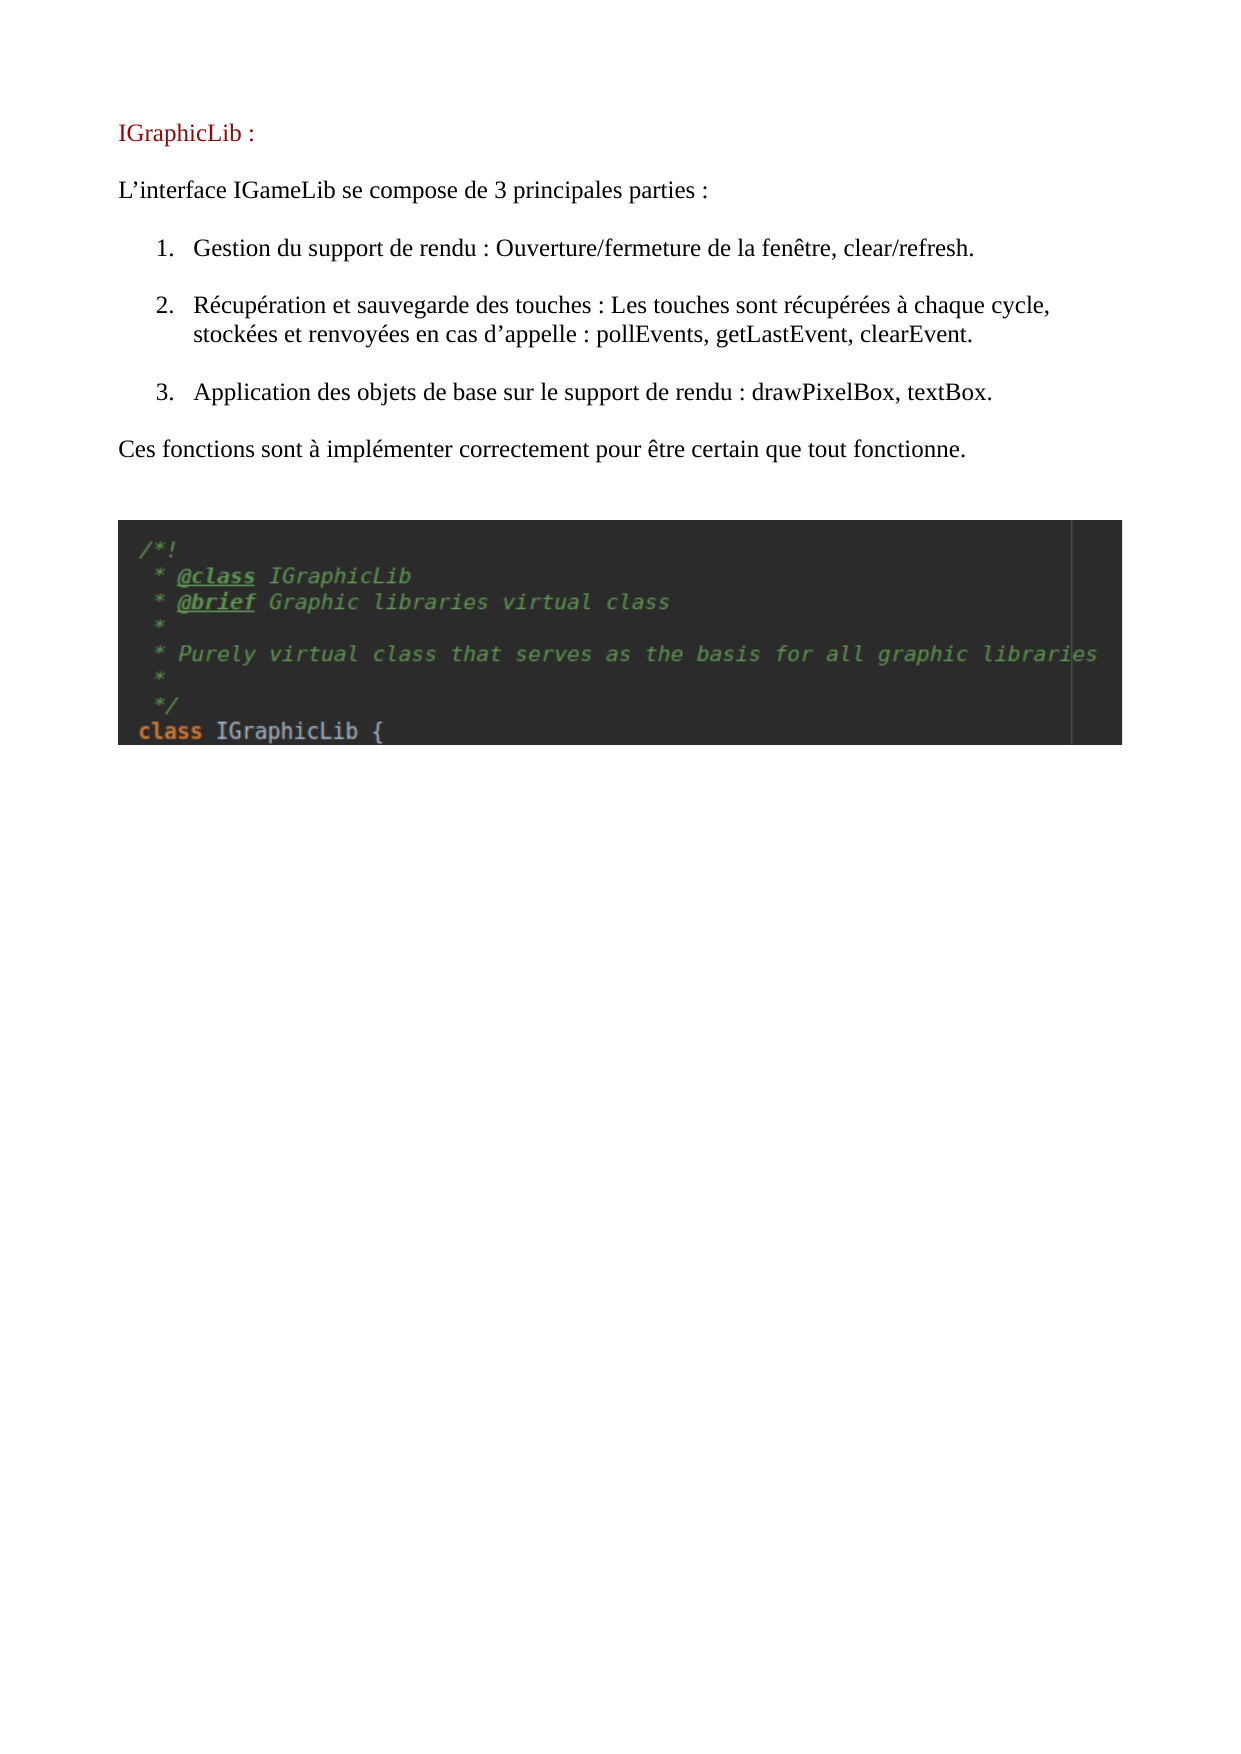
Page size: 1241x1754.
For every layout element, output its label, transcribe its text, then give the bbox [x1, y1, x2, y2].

list Gestion du support de rendu : Ouverture/fermeture de la fenêtre, clear/refresh. [156, 233, 1122, 262]
text IGraphicLib : [118, 118, 1122, 147]
text Ces fonctions sont à implémenter correctement pour être certain que tout fonctionne. [118, 434, 1122, 463]
list Récupération et sauvegarde des touches : Les touches sont récupérées à chaque cycle, stockées et renvoyées en cas d’appelle : pollEvents, getLastEvent, clearEvent. [156, 291, 1122, 348]
picture [118, 520, 1123, 745]
list Application des objets de base sur le support de rendu : drawPixelBox, textBox. [156, 377, 1122, 406]
text L’interface IGameLib se compose de 3 principales parties : [118, 176, 1122, 204]
